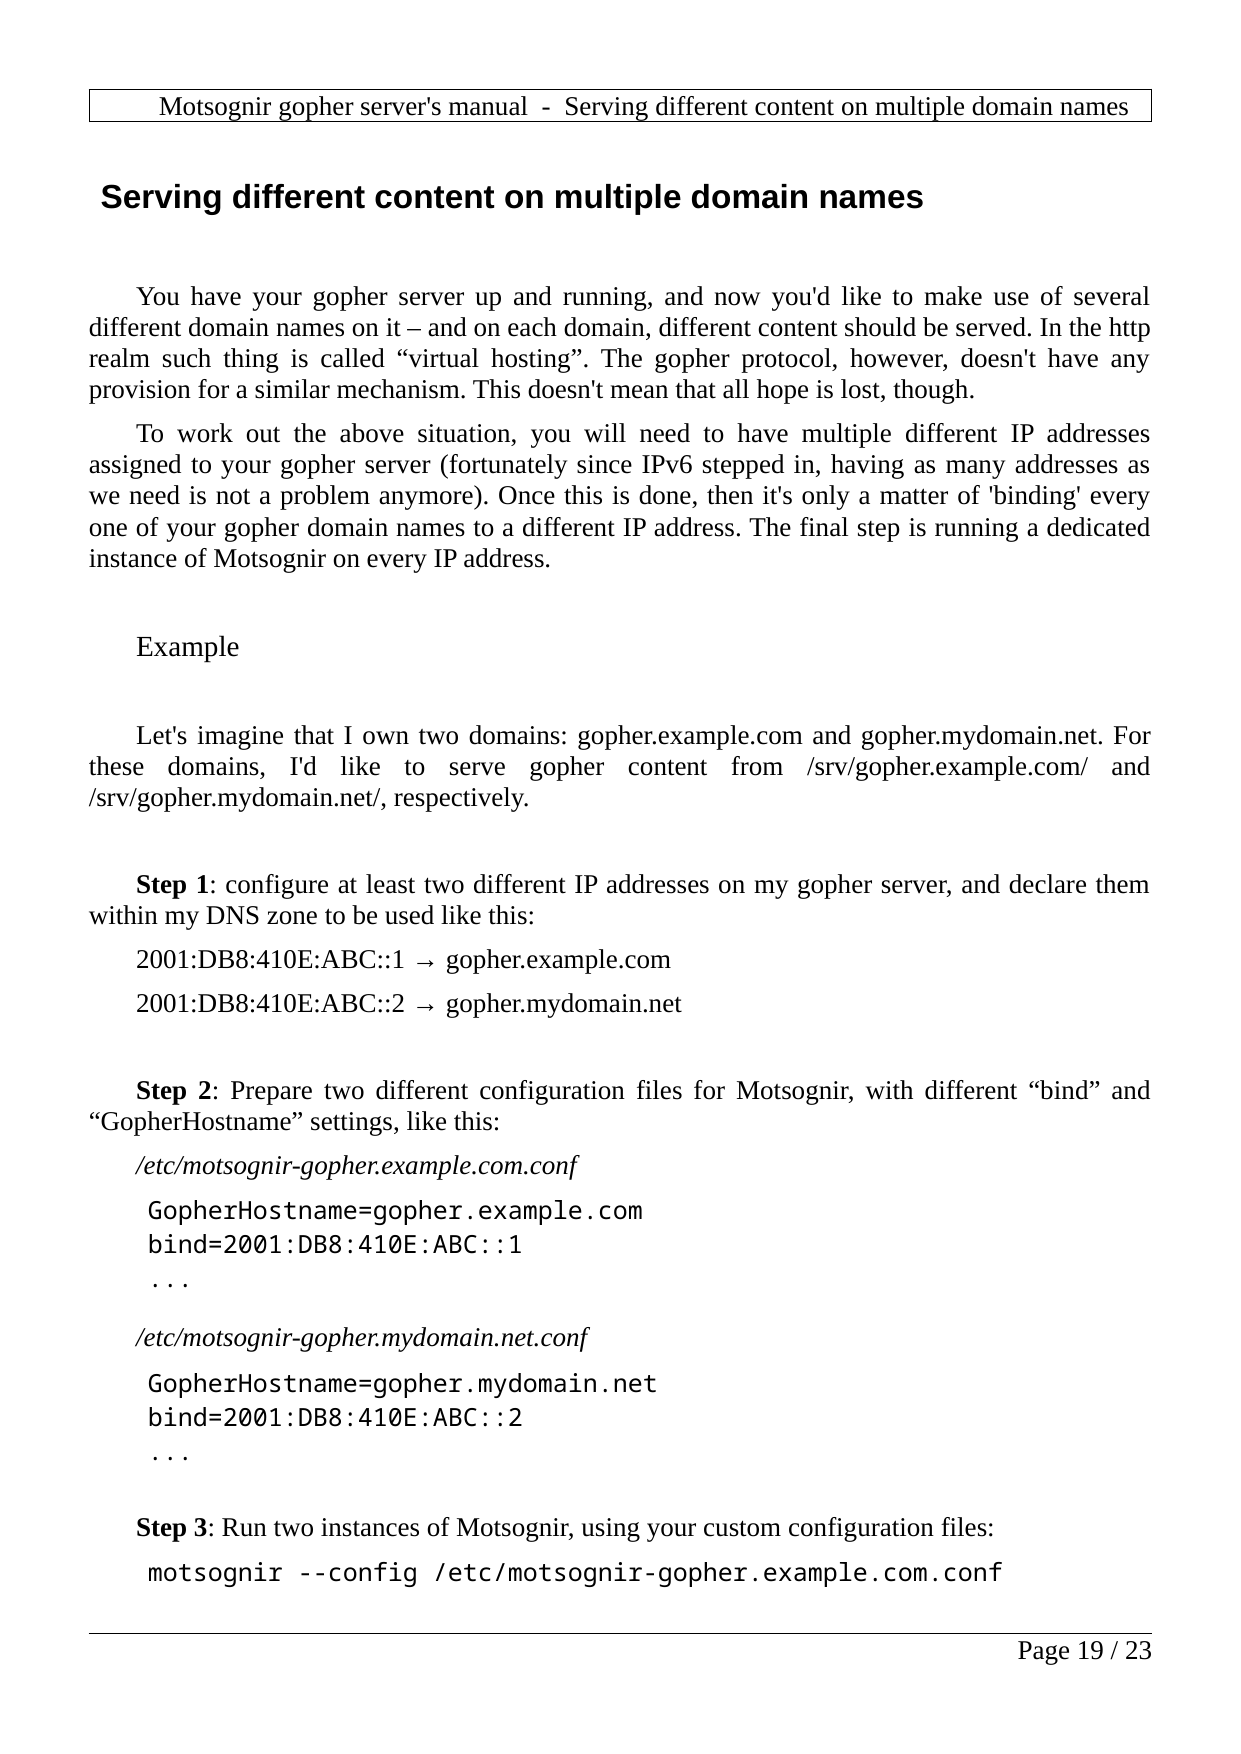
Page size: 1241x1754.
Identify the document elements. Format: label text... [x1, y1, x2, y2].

text Step 2: Prepare two different configuration files for Motsognir, with different “bind” and “GopherHostname” settings, like this: [88, 1074, 1152, 1136]
text 2001:DB8:410E:ABC::2 → gopher.mydomain.net [88, 987, 1152, 1018]
text GopherHostname=gopher.example.com [148, 1192, 1152, 1227]
text 2001:DB8:410E:ABC::1 → gopher.example.com [88, 943, 1152, 974]
text motsognir --config /etc/motsognir-gopher.example.com.conf [148, 1555, 1152, 1589]
text /etc/motsognir-gopher.mydomain.net.conf [88, 1322, 1152, 1353]
text bind=2001:DB8:410E:ABC::1 [148, 1227, 1152, 1261]
text /etc/motsognir-gopher.example.com.conf [88, 1149, 1152, 1180]
text Example [88, 629, 1152, 663]
text bind=2001:DB8:410E:ABC::2 [148, 1399, 1152, 1433]
text Let's imagine that I own two domains: gopher.example.com and gopher.mydomain.net. For these domains, I'd like to serve gopher content from /srv/gopher.example.com/ and /srv/gopher.mydomain.net/, respectively. [88, 719, 1152, 812]
text ... [148, 1261, 1152, 1295]
text GopherHostname=gopher.mydomain.net [148, 1365, 1152, 1399]
text ... [148, 1433, 1152, 1467]
text Step 3: Run two instances of Motsognir, using your custom configuration files: [88, 1511, 1152, 1542]
text You have your gopher server up and running, and now you'd like to make use of several different domain names on it – and on each domain, different content should be served. In the http realm such thing is called “virtual hosting”. The gopher protocol, however, doesn't have any provision for a similar mechanism. This doesn't mean that all hope is lost, though. [88, 280, 1152, 405]
text To work out the above situation, you will need to have multiple different IP addresses assigned to your gopher server (fortunately since IPv6 stepped in, having as many addresses as we need is not a problem anymore). Once this is done, then it's only a matter of 'binding' every one of your gopher domain names to a different IP address. The final step is running a dedicated instance of Motsognir on every IP address. [88, 417, 1152, 573]
text Step 1: configure at least two different IP addresses on my gopher server, and declare them within my DNS zone to be used like this: [88, 868, 1152, 931]
subtitle Serving different content on multiple domain names [100, 177, 1152, 215]
